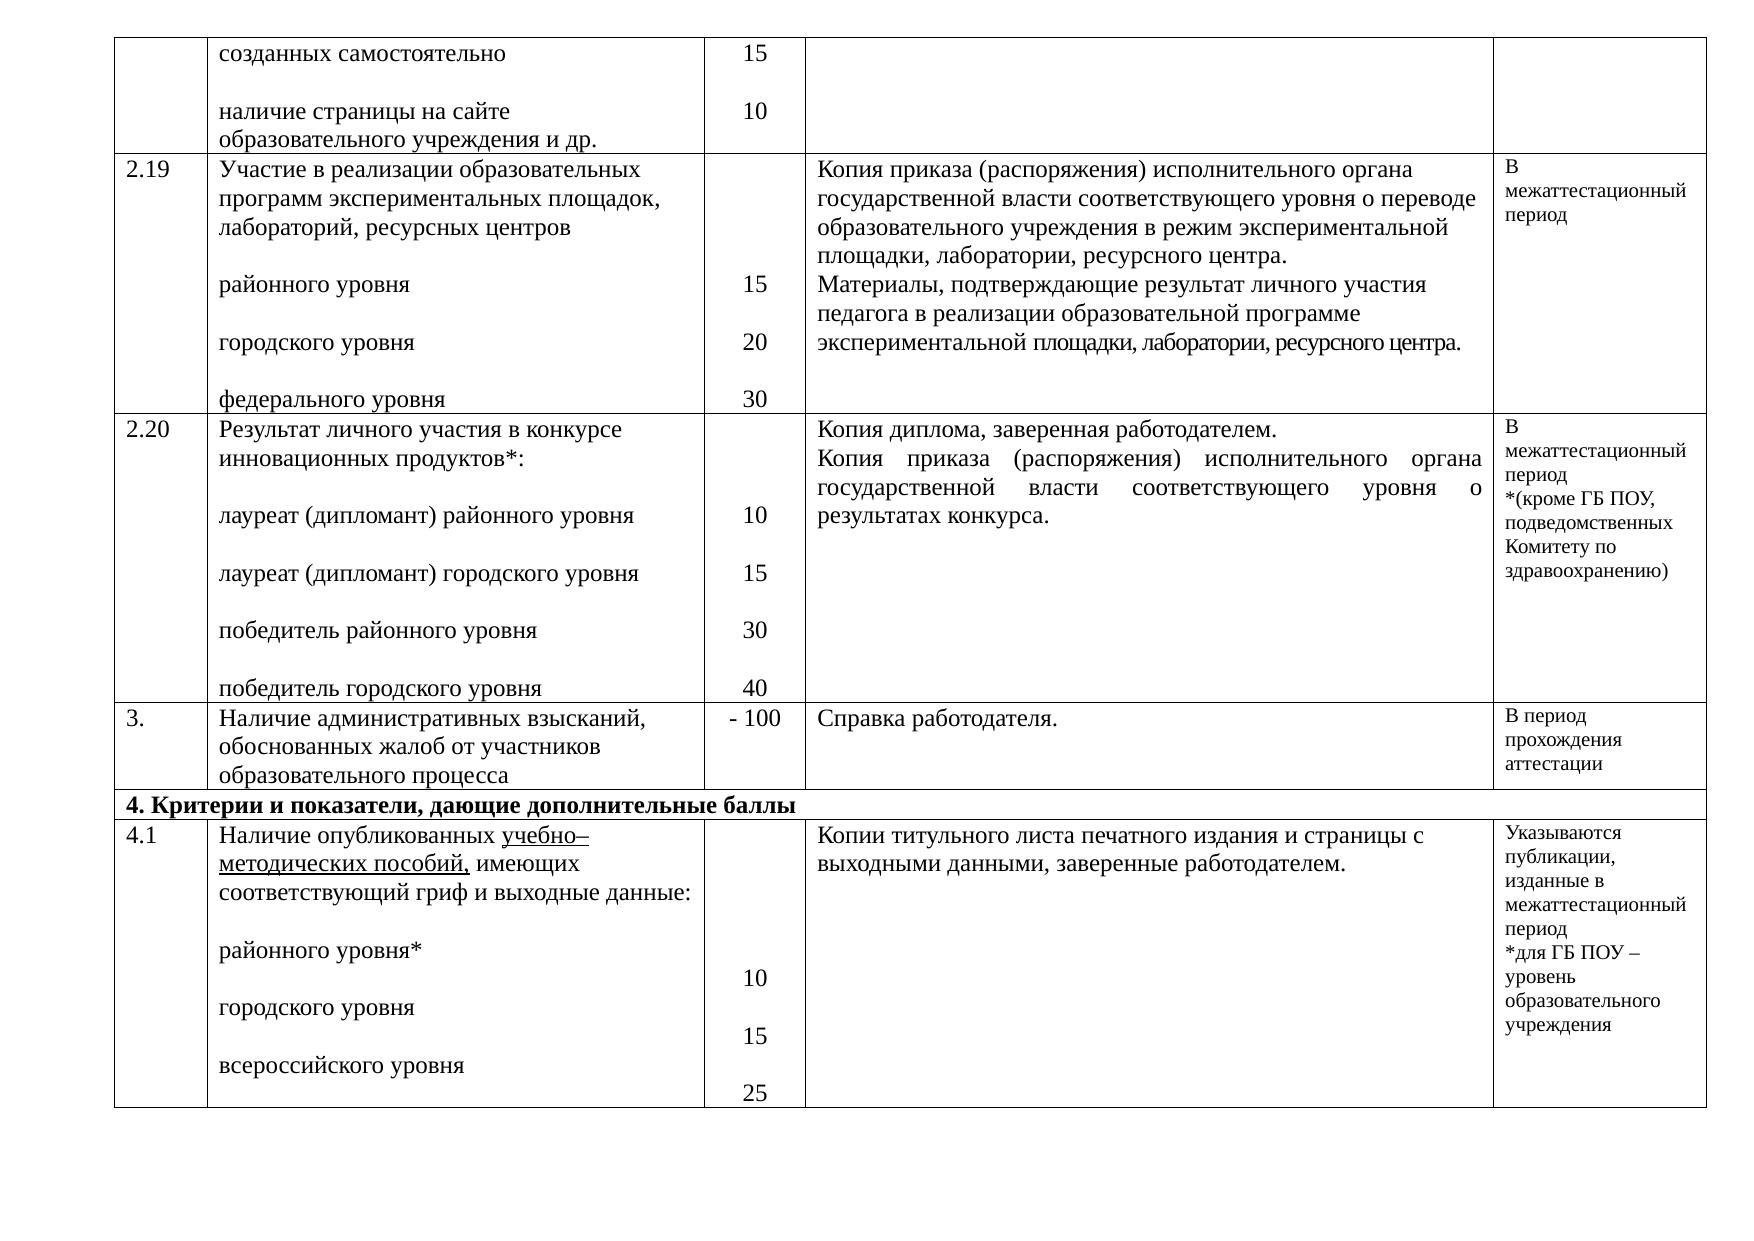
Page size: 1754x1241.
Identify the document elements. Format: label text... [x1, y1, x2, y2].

table_cell 4. Критерии и показатели, дающие дополнительные баллы [115, 790, 1706, 819]
table_cell [115, 38, 207, 153]
table_cell Указываются публикации, изданные в межаттестационный период *для ГБ ПОУ – уровень образовательного учреждения [1494, 820, 1706, 1107]
table_cell В межаттестационный период *(кроме ГБ ПОУ, подведомственных Комитету по здравоохранению) [1494, 414, 1706, 702]
table_cell 3. [115, 703, 207, 789]
table_cell Участие в реализации образовательных программ экспериментальных площадок, лабораторий, ресурсных центров районного уровня городского уровня федерального уровня [208, 154, 704, 413]
table_cell 10 15 25 [705, 820, 805, 1107]
table_cell Справка работодателя. [806, 703, 1493, 789]
table_cell 2.19 [115, 154, 207, 413]
table_cell Копия диплома, заверенная работодателем. Копия приказа (распоряжения) исполнительного органа государственной власти соответствующего уровня о результатах конкурса. [806, 414, 1493, 702]
table_cell Копии титульного листа печатного издания и страницы с выходными данными, заверенные работодателем. [806, 820, 1493, 1107]
table_cell - 100 [705, 703, 805, 789]
table_cell созданных самостоятельно наличие страницы на сайте образовательного учреждения и др. [208, 38, 704, 153]
table_cell Копия приказа (распоряжения) исполнительного органа государственной власти соответствующего уровня о переводе образовательного учреждения в режим экспериментальной площадки, лаборатории, ресурсного центра. Материалы, подтверждающие результат личного участия педагога в реализации образовательной программе экспериментальной площадки, лаборатории, ресурсного центра. [806, 154, 1493, 413]
table_cell Результат личного участия в конкурсе инновационных продуктов*: лауреат (дипломант) районного уровня лауреат (дипломант) городского уровня победитель районного уровня победитель городского уровня [208, 414, 704, 702]
table_cell [1494, 38, 1706, 153]
table_cell В период прохождения аттестации [1494, 703, 1706, 789]
table_cell В межаттестационный период [1494, 154, 1706, 413]
table_cell 15 20 30 [705, 154, 805, 413]
table_cell 10 15 30 40 [705, 414, 805, 702]
table_cell Наличие опубликованных учебно–методических пособий, имеющих соответствующий гриф и выходные данные: районного уровня* городского уровня всероссийского уровня [208, 820, 704, 1107]
table_cell [806, 38, 1493, 153]
table_cell 4.1 [115, 820, 207, 1107]
table_cell Наличие административных взысканий, обоснованных жалоб от участников образовательного процесса [208, 703, 704, 789]
table_cell 2.20 [115, 414, 207, 702]
table_cell 15 10 [705, 38, 805, 153]
